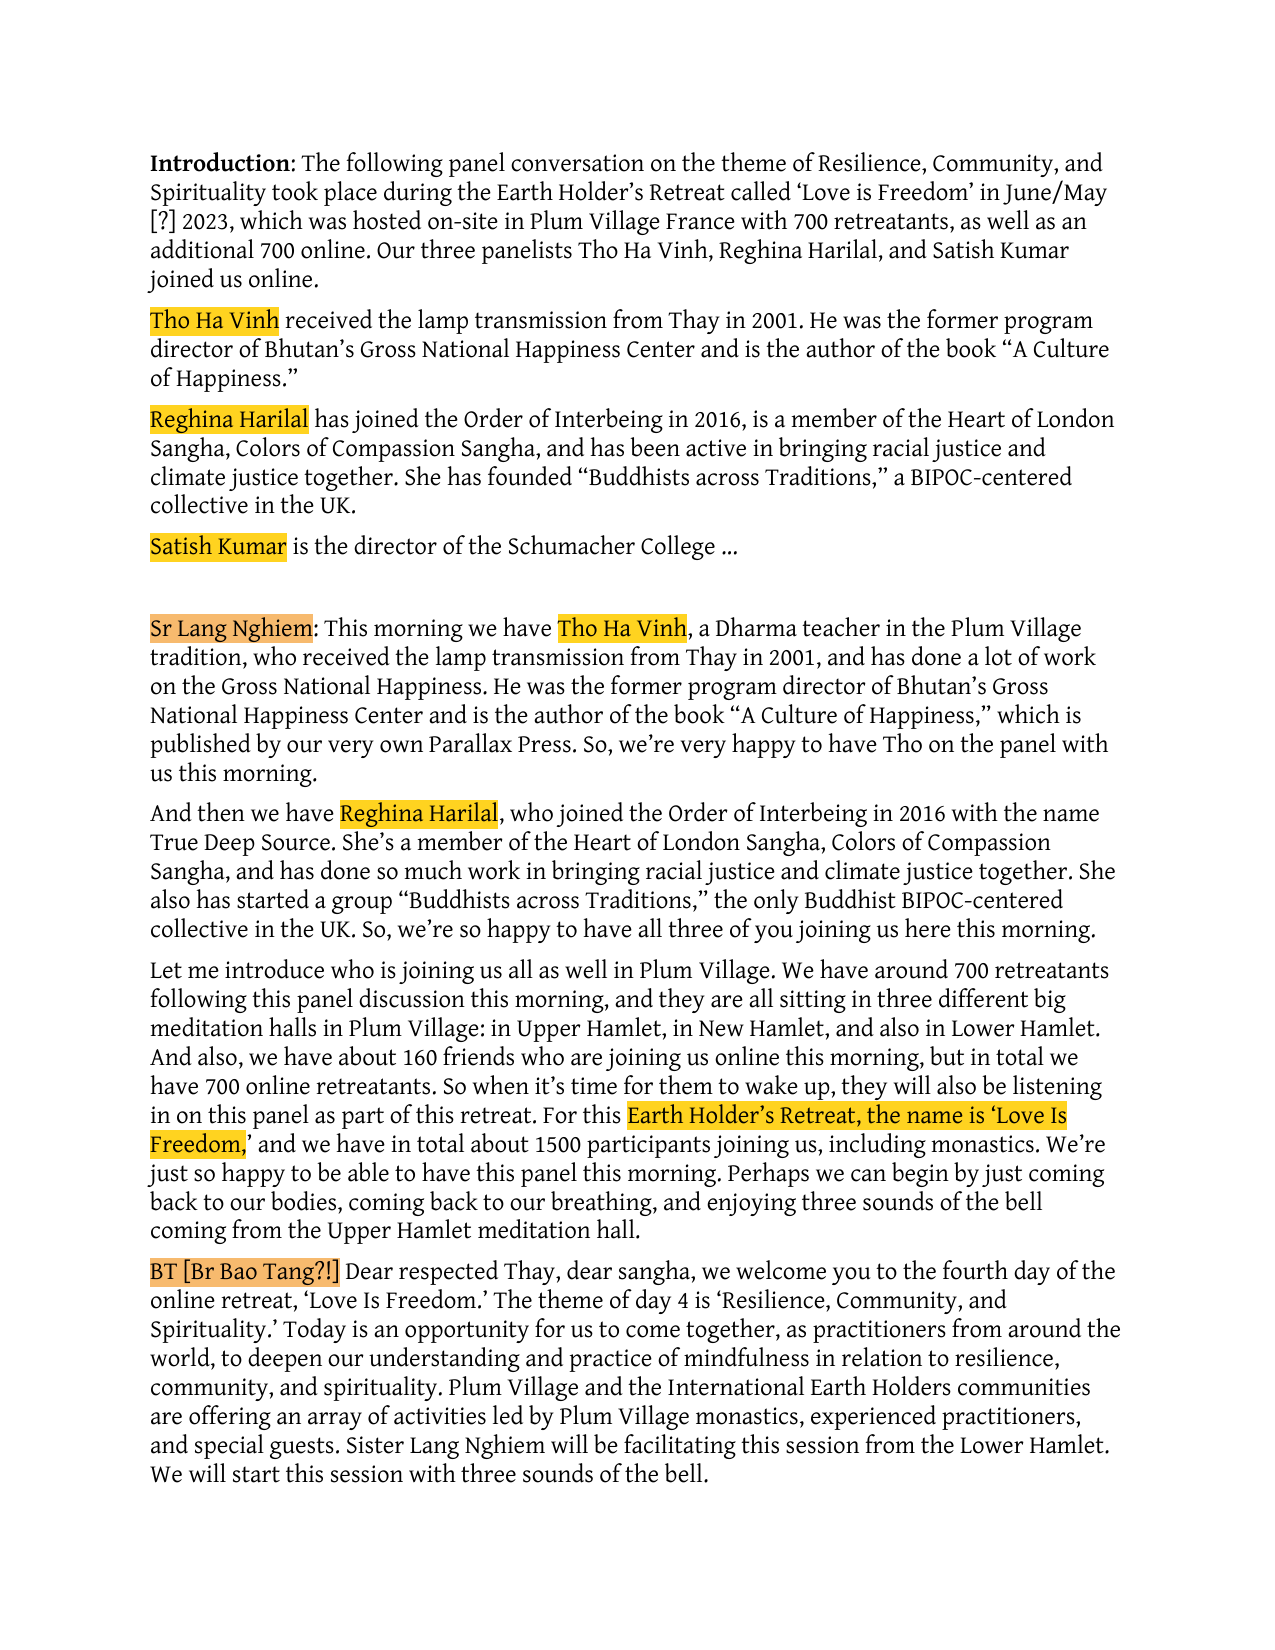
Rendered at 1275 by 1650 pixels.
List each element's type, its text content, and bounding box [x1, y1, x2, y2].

text Sr Lang Nghiem: This morning we have Tho Ha Vinh, a Dharma teacher in the Plum Village tradition, who received the lamp transmission from Thay in 2001, and has done a lot of work on the Gross National Happiness. He was the former program director of Bhutan’s Gross National Happiness Center and is the author of the book “A Culture of Happiness,” which is published by our very own Parallax Press. So, we’re very happy to have Tho on the panel with us this morning. [150, 614, 1125, 788]
text BT [Br Bao Tang?!] Dear respected Thay, dear sangha, we welcome you to the fourth day of the online retreat, ‘Love Is Freedom.’ The theme of day 4 is ‘Resilience, Community, and Spirituality.’ Today is an opportunity for us to come together, as practitioners from around the world, to deepen our understanding and practice of mindfulness in relation to resilience, community, and spirituality. Plum Village and the International Earth Holders communities are offering an array of activities led by Plum Village monastics, experienced practitioners, and special guests. Sister Lang Nghiem will be facilitating this session from the Lower Hamlet. We will start this session with three sounds of the bell. [150, 1258, 1125, 1489]
text And then we have Reghina Harilal, who joined the Order of Interbeing in 2016 with the name True Deep Source. She’s a member of the Heart of London Sangha, Colors of Compassion Sangha, and has done so much work in bringing racial justice and climate justice together. She also has started a group “Buddhists across Traditions,” the only Buddhist BIPOC-centered collective in the UK. So, we’re so happy to have all three of you joining us here this morning. [150, 800, 1125, 944]
text Introduction: The following panel conversation on the theme of Resilience, Community, and Spirituality took place during the Earth Holder’s Retreat called ‘Love is Freedom’ in June/May [?] 2023, which was hosted on-site in Plum Village France with 700 retreatants, as well as an additional 700 online. Our three panelists Tho Ha Vinh, Reghina Harilal, and Satish Kumar joined us online. [150, 150, 1125, 295]
text Let me introduce who is joining us all as well in Plum Village. We have around 700 retreatants following this panel discussion this morning, and they are all sitting in three different big meditation halls in Plum Village: in Upper Hamlet, in New Hamlet, and also in Lower Hamlet. And also, we have about 160 friends who are joining us online this morning, but in total we have 700 online retreatants. So when it’s time for them to wake up, they will also be listening in on this panel as part of this retreat. For this Earth Holder’s Retreat, the name is ‘Love Is Freedom,’ and we have in total about 1500 participants joining us, including monastics. We’re just so happy to be able to have this panel this morning. Perhaps we can begin by just coming back to our bodies, coming back to our breathing, and enjoying three sounds of the bell coming from the Upper Hamlet meditation hall. [150, 956, 1125, 1246]
text Satish Kumar is the director of the Schumacher College ... [150, 533, 1125, 562]
text Tho Ha Vinh received the lamp transmission from Thay in 2001. He was the former program director of Bhutan’s Gross National Happiness Center and is the author of the book “A Culture of Happiness.” [150, 307, 1125, 393]
text Reghina Harilal has joined the Order of Interbeing in 2016, is a member of the Heart of London Sangha, Colors of Compassion Sangha, and has been active in bringing racial justice and climate justice together. She has founded “Buddhists across Traditions,” a BIPOC-centered collective in the UK. [150, 405, 1125, 521]
